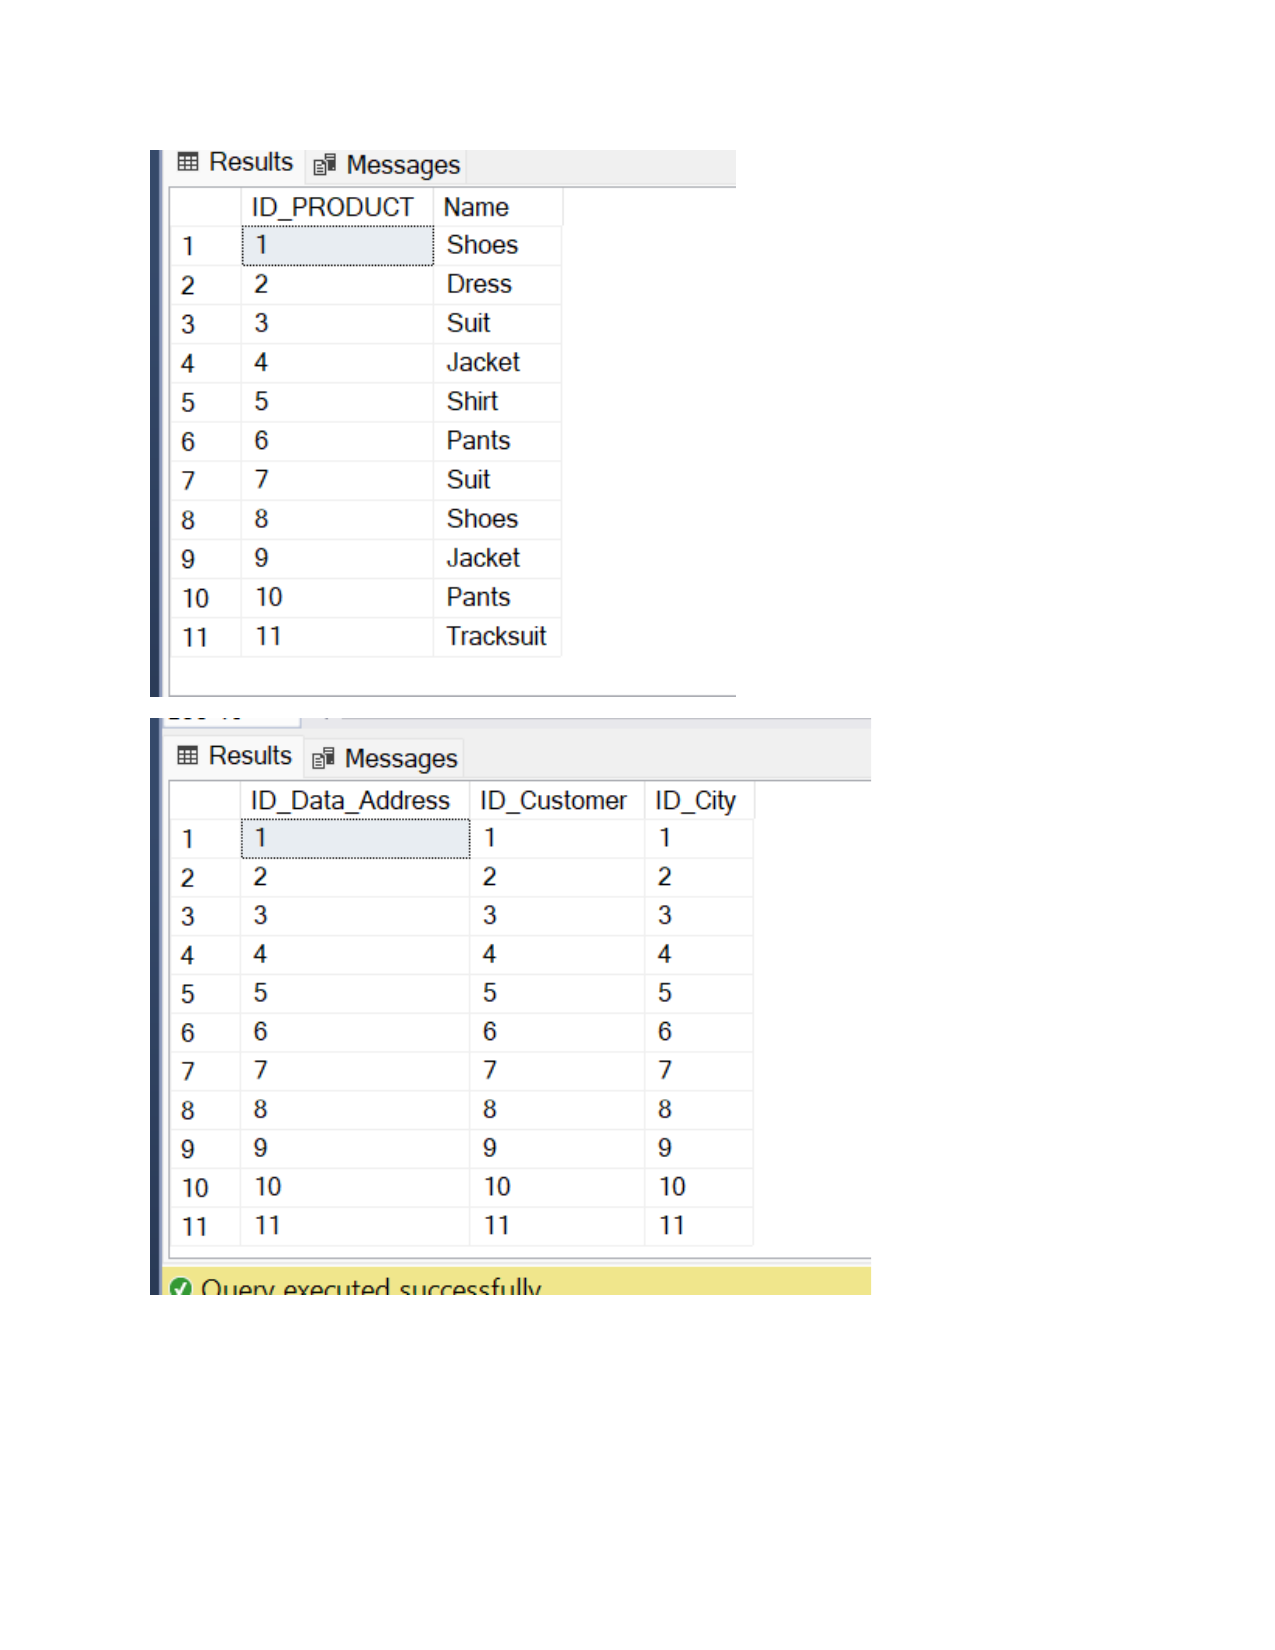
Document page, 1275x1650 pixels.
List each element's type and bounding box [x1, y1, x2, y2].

picture [150, 150, 736, 697]
picture [150, 718, 872, 1295]
